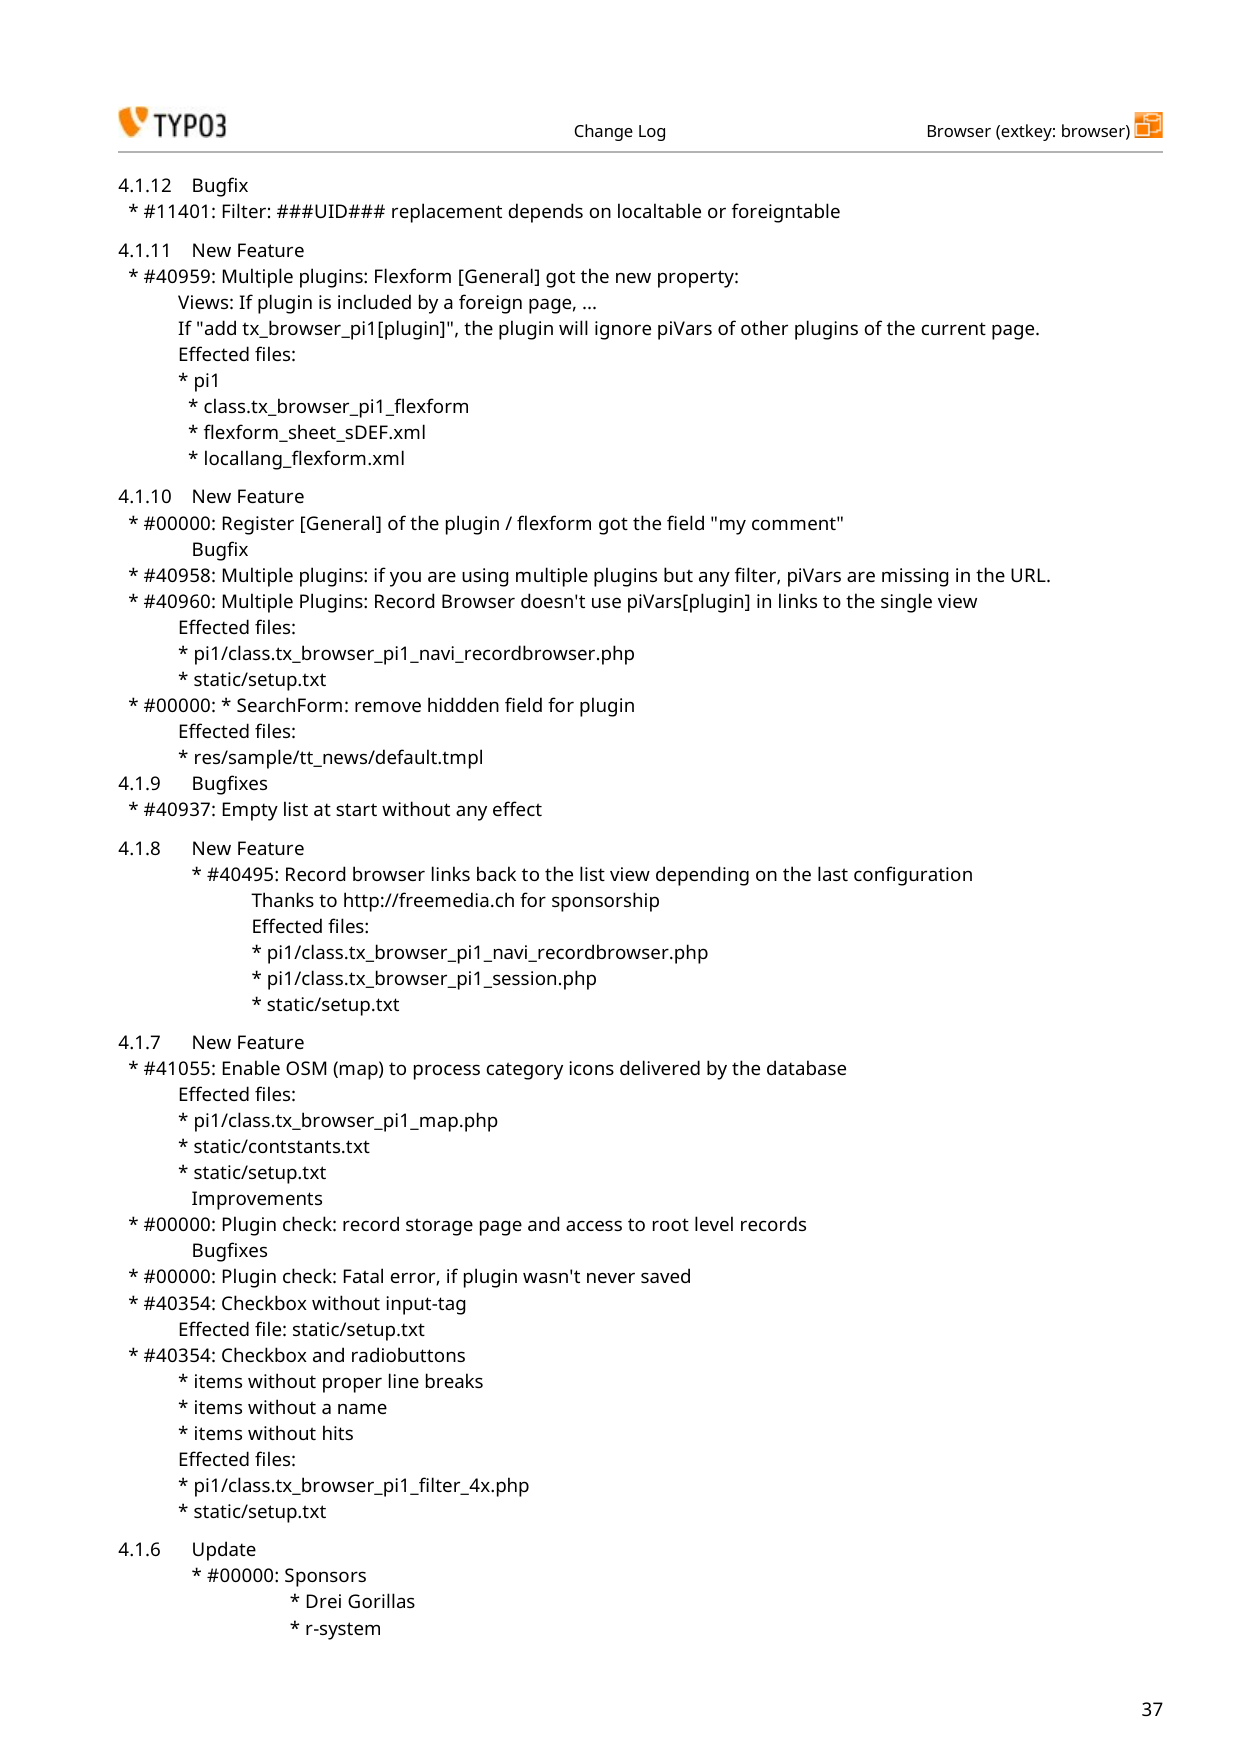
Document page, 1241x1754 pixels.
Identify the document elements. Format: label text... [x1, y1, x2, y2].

text 4.1.12 Bugfix * #11401: Filter: ###UID### replacement depends on localtable or foreigntable [118, 172, 1163, 224]
text 4.1.6 Update * #00000: Sponsors * Drei Gorillas * r-system [118, 1536, 1163, 1640]
picture [118, 106, 227, 138]
text 4.1.11 New Feature * #40959: Multiple plugins: Flexform [General] got the new property: Views: If plugin is included by a foreign page, ... If "add tx_browser_pi1[plugin]", the plugin will ignore piVars of other plugins of the current page. Effected files: * pi1 * class.tx_browser_pi1_flexform * flexform_sheet_sDEF.xml * locallang_flexform.xml [118, 237, 1163, 471]
text 4.1.7 New Feature * #41055: Enable OSM (map) to process category icons delivered by the database Effected files: * pi1/class.tx_browser_pi1_map.php * static/contstants.txt * static/setup.txt Improvements * #00000: Plugin check: record storage page and access to root level records Bugfixes * #00000: Plugin check: Fatal error, if plugin wasn't never saved * #40354: Checkbox without input-tag Effected file: static/setup.txt * #40354: Checkbox and radiobuttons * items without proper line breaks * items without a name * items without hits Effected files: * pi1/class.tx_browser_pi1_filter_4x.php * static/setup.txt [118, 1029, 1163, 1524]
text 4.1.10 New Feature * #00000: Register [General] of the plugin / flexform got the field "my comment" Bugfix * #40958: Multiple plugins: if you are using multiple plugins but any filter, piVars are missing in the URL. * #40960: Multiple Plugins: Record Browser doesn't use piVars[plugin] in links to the single view Effected files: * pi1/class.tx_browser_pi1_navi_recordbrowser.php * static/setup.txt * #00000: * SearchForm: remove hiddden field for plugin Effected files: * res/sample/tt_news/default.tmpl 4.1.9 Bugfixes * #40937: Empty list at start without any effect [118, 483, 1163, 822]
picture [1134, 112, 1163, 138]
text 4.1.8 New Feature * #40495: Record browser links back to the list view depending on the last configuration Thanks to http://freemedia.ch for sponsorship Effected files: * pi1/class.tx_browser_pi1_navi_recordbrowser.php * pi1/class.tx_browser_pi1_session.php * static/setup.txt [118, 834, 1163, 1017]
